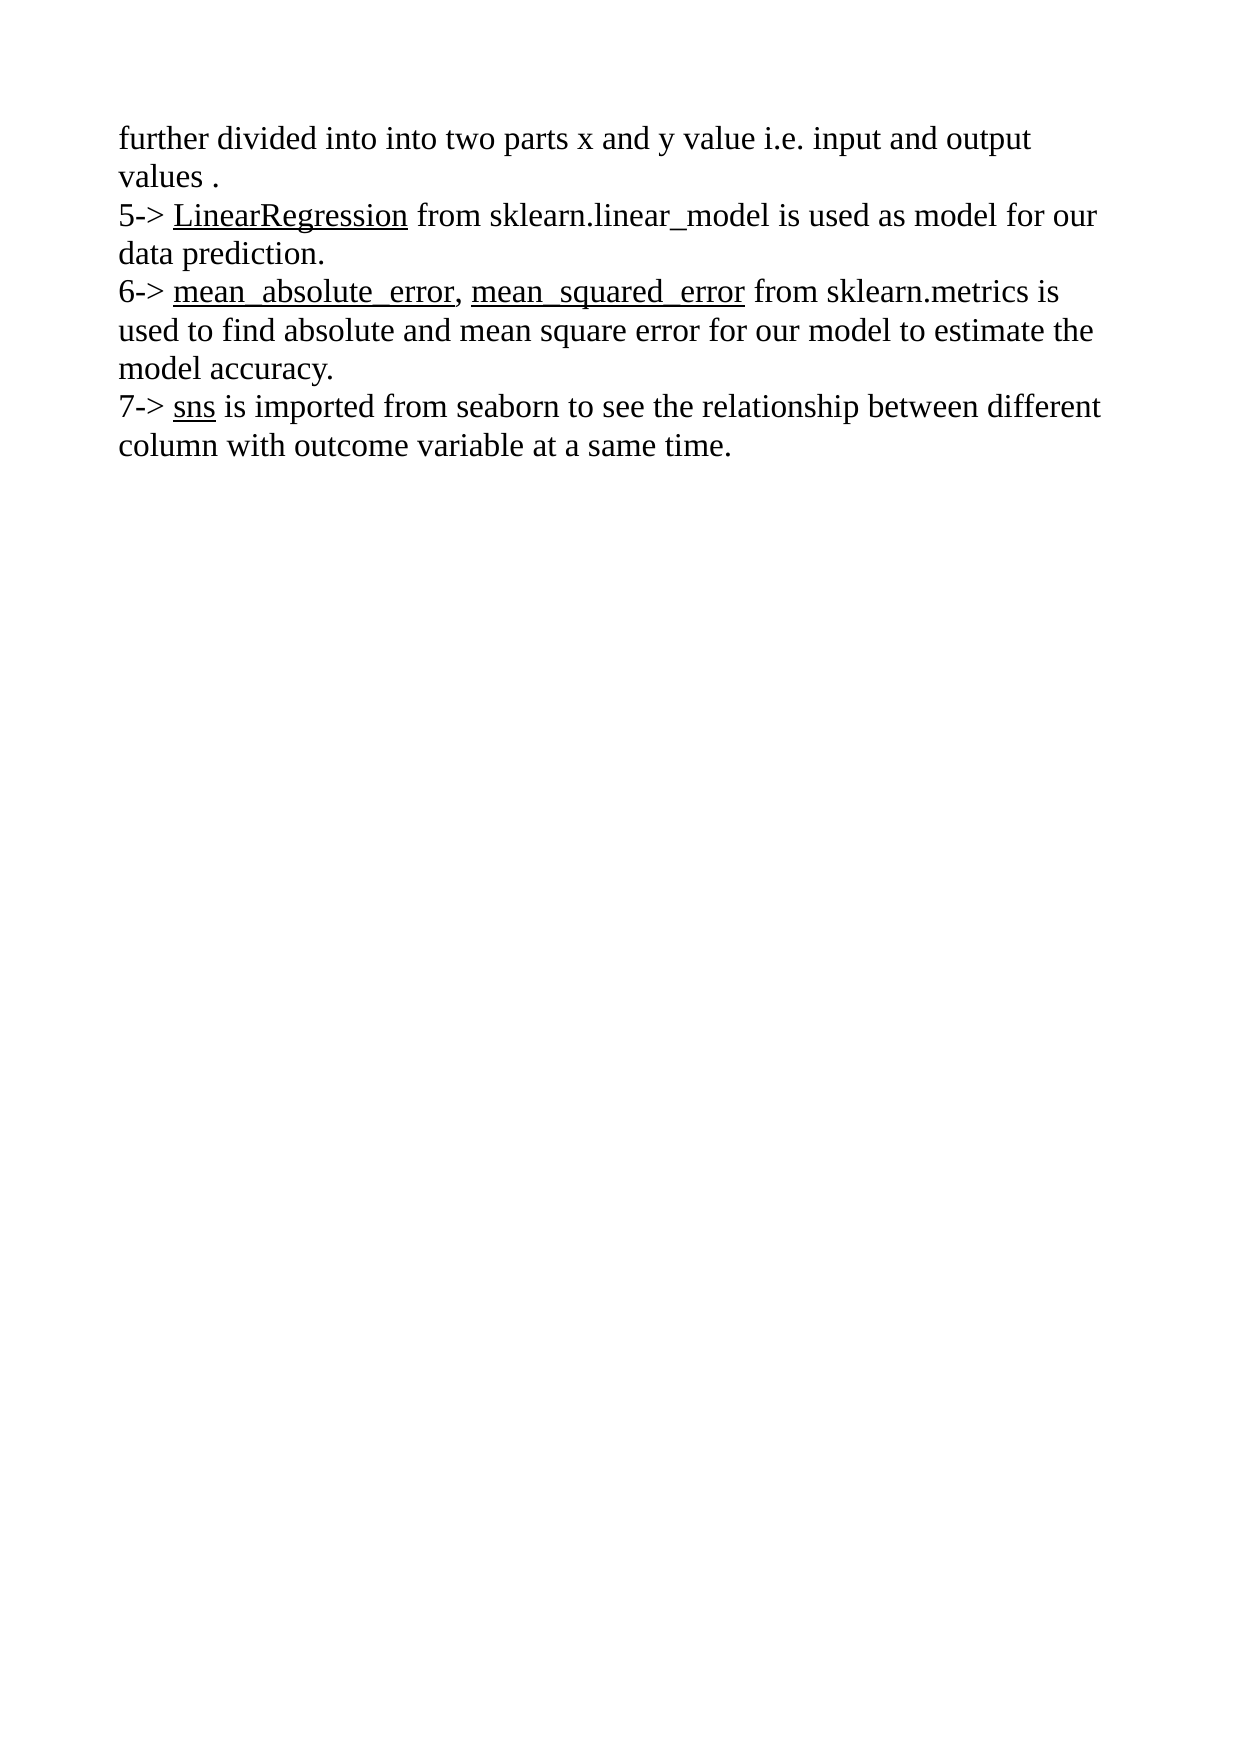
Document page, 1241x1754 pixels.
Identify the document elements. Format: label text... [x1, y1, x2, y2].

text 7-> sns is imported from seaborn to see the relationship between different column with outcome variable at a same time. [118, 386, 1122, 463]
text 6-> mean_absolute_error, mean_squared_error from sklearn.metrics is used to find absolute and mean square error for our model to estimate the model accuracy. [118, 271, 1122, 386]
text 5-> LinearRegression from sklearn.linear_model is used as model for our data prediction. [118, 195, 1122, 271]
text further divided into into two parts x and y value i.e. input and output values . [118, 118, 1122, 195]
